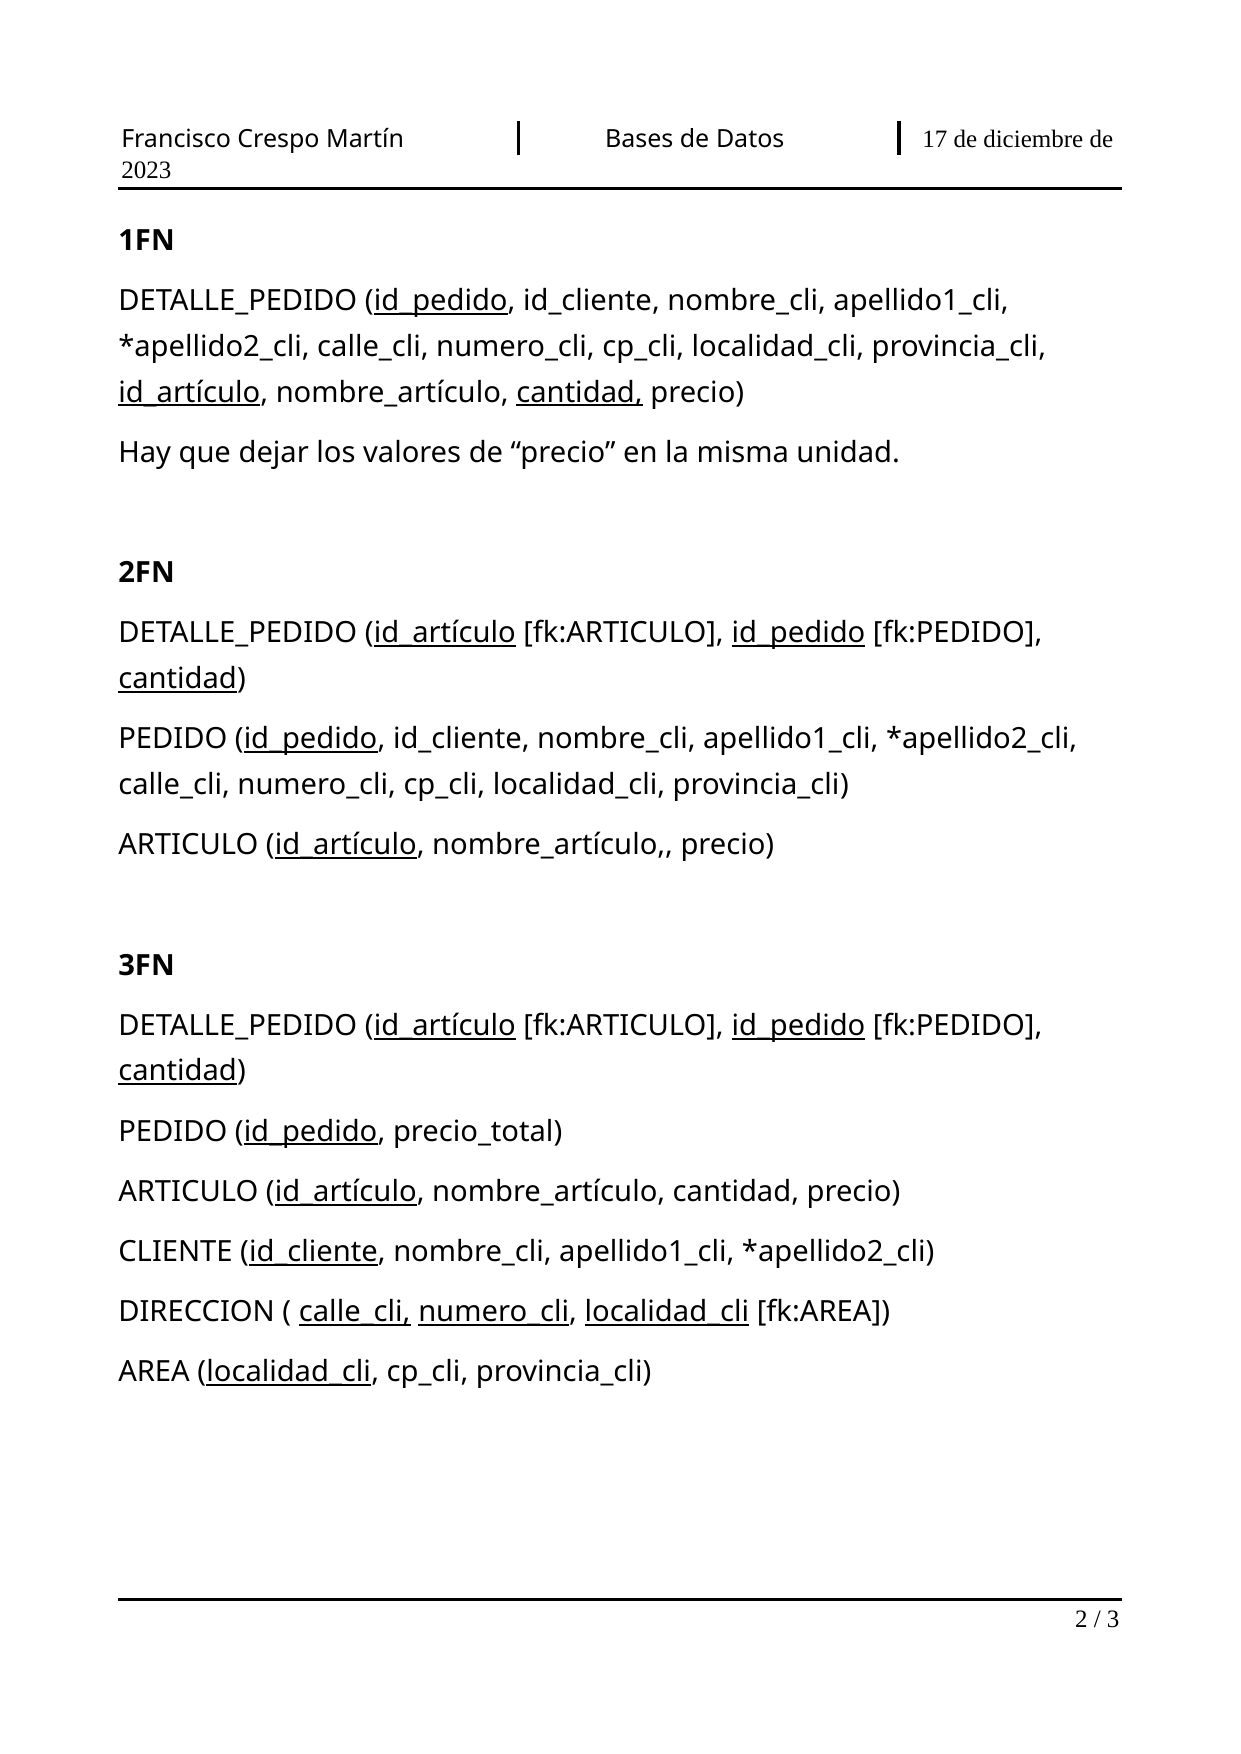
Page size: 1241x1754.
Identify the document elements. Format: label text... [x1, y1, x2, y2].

text DETALLE_PEDIDO (id_artículo [fk:ARTICULO], id_pedido [fk:PEDIDO], cantidad) [118, 1004, 1122, 1089]
text DIRECCION ( calle_cli, numero_cli, localidad_cli [fk:AREA]) [118, 1290, 1122, 1330]
text 3FN [118, 944, 1122, 983]
text 1FN [118, 219, 1122, 259]
text ARTICULO (id_artículo, nombre_artículo, cantidad, precio) [118, 1170, 1122, 1210]
text PEDIDO (id_pedido, precio_total) [118, 1110, 1122, 1149]
text ARTICULO (id_artículo, nombre_artículo,, precio) [118, 823, 1122, 863]
text DETALLE_PEDIDO (id_pedido, id_cliente, nombre_cli, apellido1_cli, *apellido2_cli, calle_cli, numero_cli, cp_cli, localidad_cli, provincia_cli, id_artículo, nombre_artículo, cantidad, precio) [118, 279, 1122, 411]
text AREA (localidad_cli, cp_cli, provincia_cli) [118, 1351, 1122, 1390]
text Hay que dejar los valores de “precio” en la misma unidad. [118, 431, 1122, 471]
text 2FN [118, 551, 1122, 591]
text CLIENTE (id_cliente, nombre_cli, apellido1_cli, *apellido2_cli) [118, 1230, 1122, 1270]
text DETALLE_PEDIDO (id_artículo [fk:ARTICULO], id_pedido [fk:PEDIDO], cantidad) [118, 612, 1122, 697]
text PEDIDO (id_pedido, id_cliente, nombre_cli, apellido1_cli, *apellido2_cli, calle_cli, numero_cli, cp_cli, localidad_cli, provincia_cli) [118, 717, 1122, 803]
